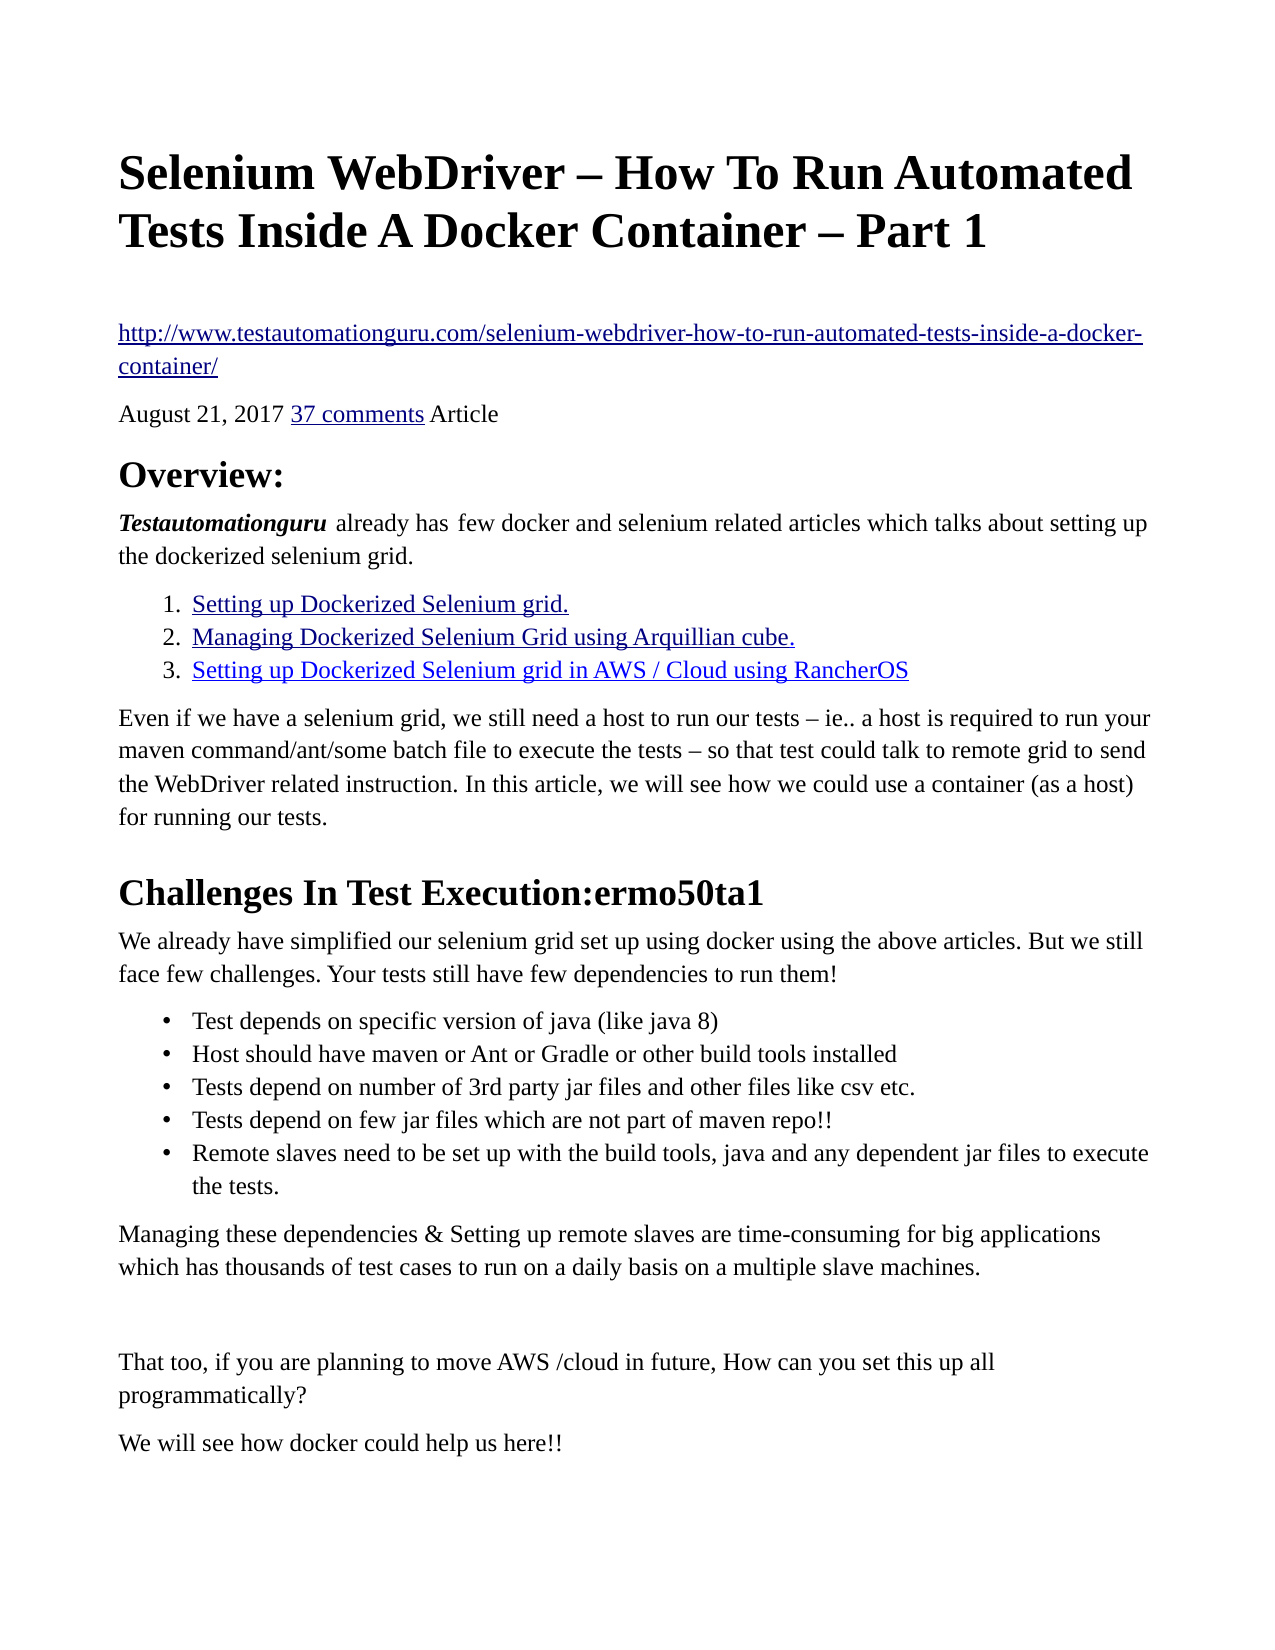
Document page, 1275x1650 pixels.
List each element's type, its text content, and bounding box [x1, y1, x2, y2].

list Host should have maven or Ant or Gradle or other build tools installed [162, 1039, 1157, 1068]
list Setting up Dockerized Selenium grid in AWS / Cloud using RancherOS [162, 655, 1157, 684]
list Setting up Dockerized Selenium grid. [162, 589, 1157, 618]
text Even if we have a selenium grid, we still need a host to run our tests – ie.. a host is required to run your maven command/ant/some batch file to execute the tests – so that test could talk to remote grid to send the WebDriver related instruction. In this article, we will see how we could use a container (as a host) for running our tests. [118, 703, 1157, 830]
text We will see how docker could help us here!! [118, 1428, 1157, 1457]
list Tests depend on few jar files which are not part of maven repo!! [162, 1105, 1157, 1134]
text We already have simplified our selenium grid set up using docker using the above articles. But we still face few challenges. Your tests still have few dependencies to run them! [118, 926, 1157, 987]
text Managing these dependencies & Setting up remote slaves are time-consuming for big applications which has thousands of test cases to run on a daily basis on a multiple slave machines. [118, 1219, 1157, 1281]
text That too, if you are planning to move AWS /cloud in future, How can you set this up all programmatically? [118, 1347, 1157, 1409]
text http://www.testautomationguru.com/selenium-webdriver-how-to-run-automated-tests-inside-a-docker-container/ [118, 318, 1157, 380]
text Testautomationguru already has few docker and selenium related articles which talks about setting up the dockerized selenium grid. [118, 508, 1157, 570]
subtitle Challenges In Test Execution:ermo50ta1 [118, 870, 1157, 913]
text August 21, 2017 37 comments Article [118, 399, 1157, 428]
subtitle Overview: [118, 453, 1157, 496]
list Tests depend on number of 3rd party jar files and other files like csv etc. [162, 1072, 1157, 1101]
list Test depends on specific version of java (like java 8) [162, 1006, 1157, 1035]
list Managing Dockerized Selenium Grid using Arquillian cube. [162, 622, 1157, 651]
subtitle Selenium WebDriver – How To Run Automated Tests Inside A Docker Container – Part 1 [118, 143, 1157, 258]
list Remote slaves need to be set up with the build tools, java and any dependent jar files to execute the tests. [162, 1138, 1157, 1200]
